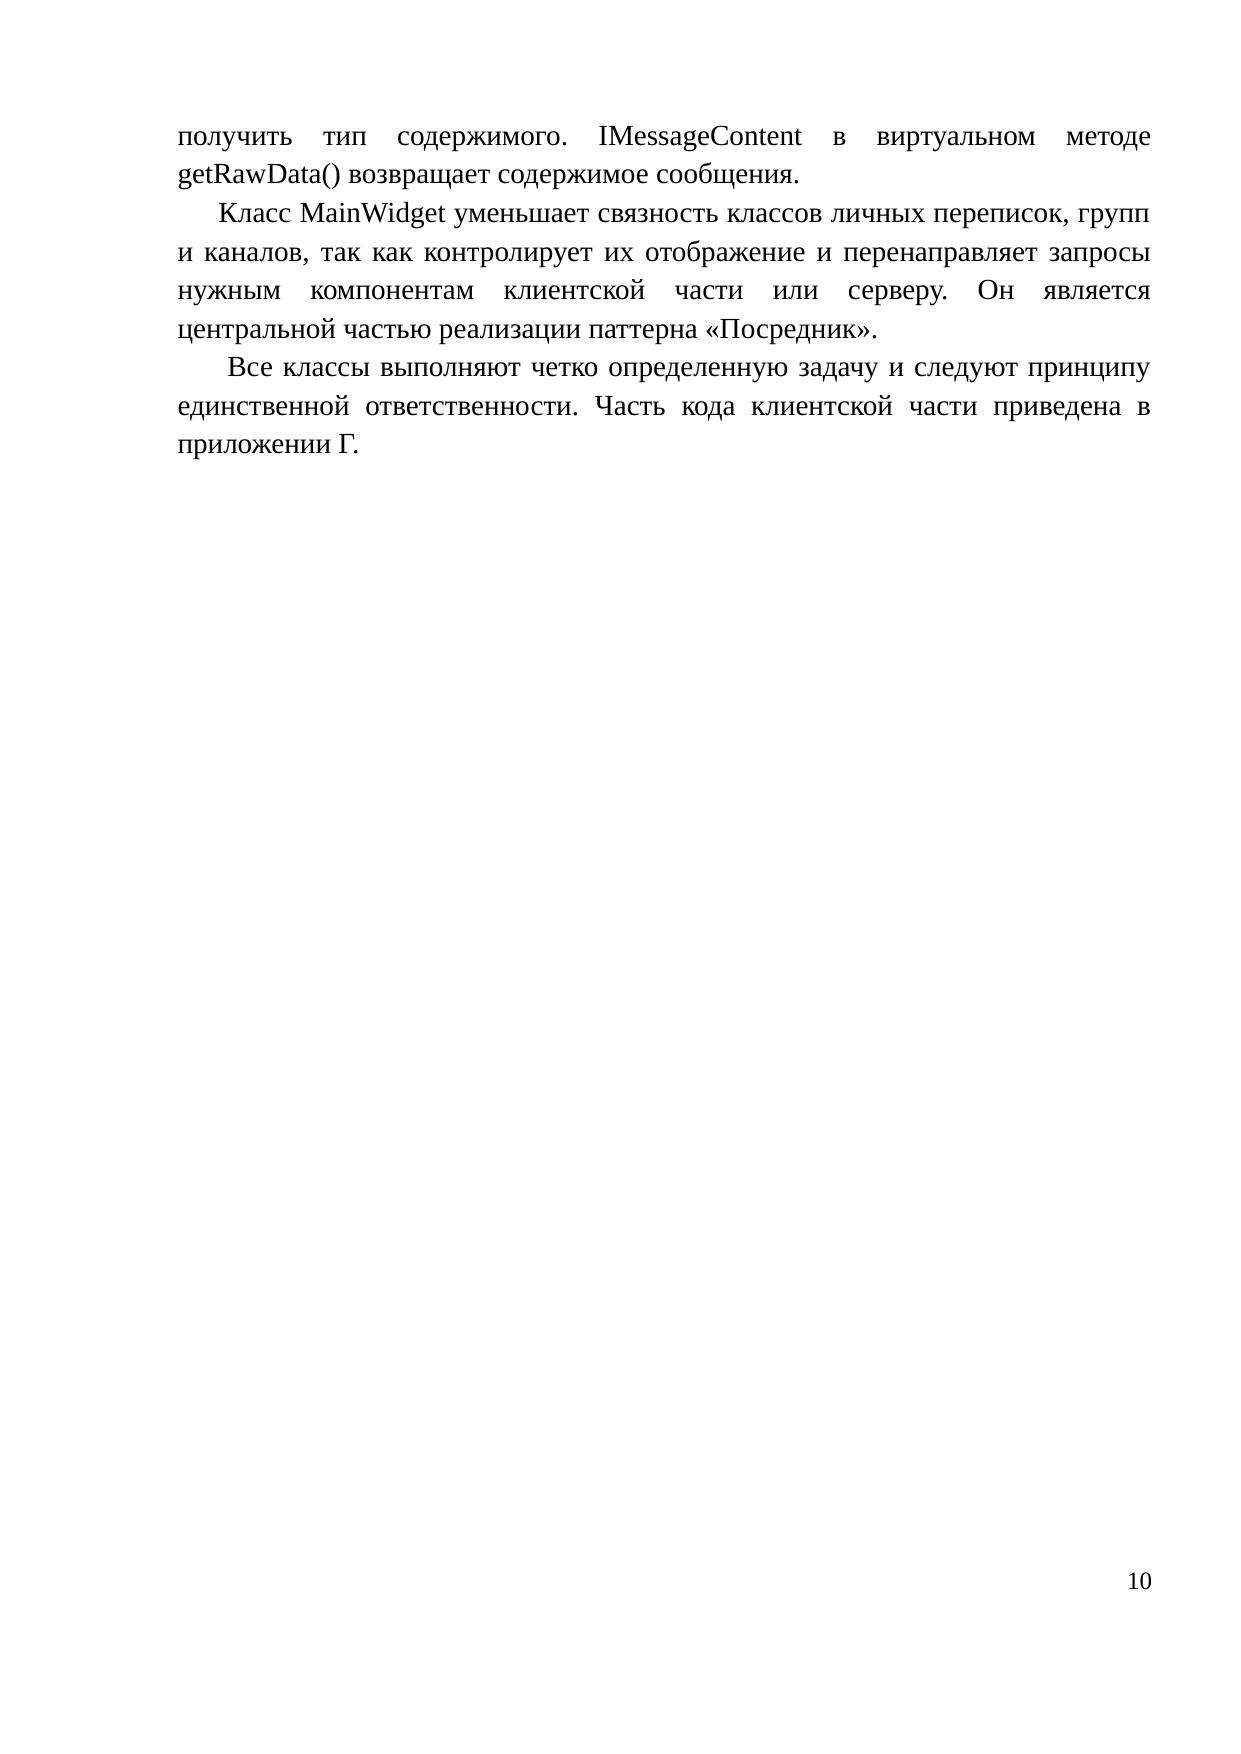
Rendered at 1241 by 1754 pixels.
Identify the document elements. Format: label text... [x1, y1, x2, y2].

text получить тип содержимого. IMessageContent в виртуальном методе getRawData() возвращает содержимое сообщения. [177, 118, 1152, 190]
text Все классы выполняют четко определенную задачу и следуют принципу единственной ответственности. Часть кода клиентской части приведена в приложении Г. [177, 349, 1152, 460]
text Класс MainWidget уменьшает связность классов личных переписок, групп и каналов, так как контролирует их отображение и перенаправляет запросы нужным компонентам клиентской части или серверу. Он является центральной частью реализации паттерна «Посредник». [177, 195, 1152, 344]
